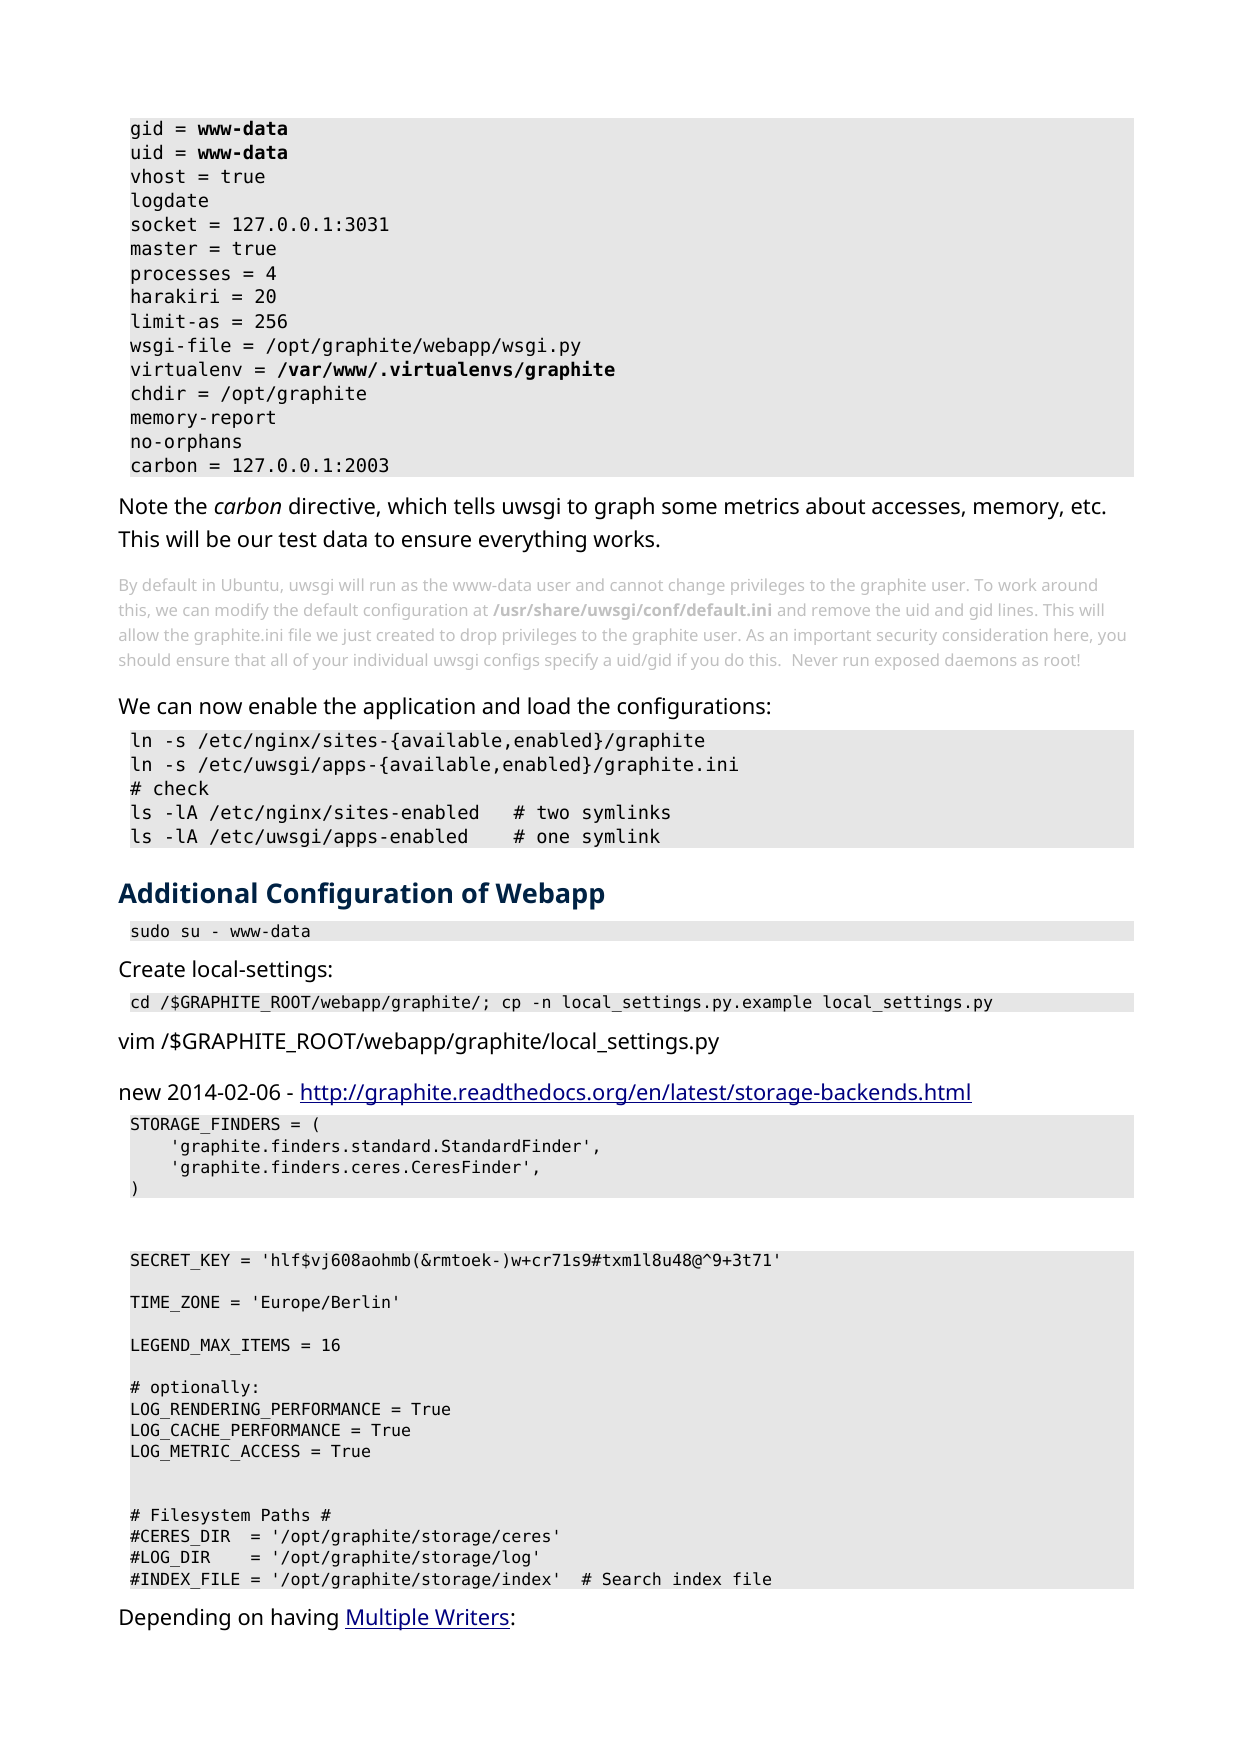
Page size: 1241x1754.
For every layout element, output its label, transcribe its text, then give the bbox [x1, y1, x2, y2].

text cd /$GRAPHITE_ROOT/webapp/graphite/; cp -n local_settings.py.example local_settings.py [130, 993, 1134, 1012]
text master = true [130, 238, 1134, 260]
text chdir = /opt/graphite [367, 383, 1134, 405]
text new 2014-02-06 - http://graphite.readthedocs.org/en/latest/storage-backends.html [118, 1077, 1134, 1106]
text #CERES_DIR = '/opt/graphite/storage/ceres' [130, 1527, 1134, 1546]
text virtualenv = /var/www/.virtualenvs/graphite [615, 359, 1134, 381]
text Note the carbon directive, which tells uwsgi to graph some metrics about accesses, memory, etc. This will be our test data to ensure everything works. [118, 491, 1134, 553]
text ln -s /etc/uwsgi/apps-{available,enabled}/graphite.ini [739, 754, 1134, 776]
text uid = www-data [288, 142, 1134, 164]
text By default in Ubuntu, uwsgi will run as the www-data user and cannot change privileges to the graphite user. To work around this, we can modify the default configuration at /usr/share/uwsgi/conf/default.ini and remove the uid and gid lines. This will allow the graphite.ini file we just created to drop privileges to the graphite user. As an important security consideration here, you should ensure that all of your individual uwsgi configs specify a uid/gid if you do this. Never run exposed daemons as root! [118, 574, 1134, 671]
text #INDEX_FILE = '/opt/graphite/storage/index' # Search index file [130, 1569, 1134, 1589]
text Create local-settings: [118, 954, 1134, 984]
text gid = www-data [288, 118, 1134, 140]
text SECRET_KEY = 'hlf$vj608aohmb(&rmtoek-)w+cr71s9#txm1l8u48@^9+3t71' [130, 1251, 1134, 1270]
text no-orphans [243, 431, 1134, 453]
subtitle Additional Configuration of Webapp [118, 875, 1134, 912]
text ) [130, 1179, 1134, 1198]
text ls -lA /etc/uwsgi/apps-enabled # one symlink [672, 826, 1134, 848]
text # Filesystem Paths # [130, 1506, 1134, 1525]
text ln -s /etc/nginx/sites-{available,enabled}/graphite [705, 730, 1134, 752]
text logdate [209, 190, 1134, 212]
text #LOG_DIR = '/opt/graphite/storage/log' [130, 1548, 1134, 1567]
text LOG_RENDERING_PERFORMANCE = True [130, 1399, 1134, 1419]
text TIME_ZONE = 'Europe/Berlin' [130, 1293, 1134, 1312]
text ls -lA /etc/nginx/sites-enabled # two symlinks [672, 802, 1134, 824]
text Depending on having Multiple Writers: [118, 1602, 1134, 1632]
text wsgi-file = /opt/graphite/webapp/wsgi.py [581, 335, 1134, 357]
text # optionally: [130, 1378, 1134, 1397]
text LOG_CACHE_PERFORMANCE = True [130, 1421, 1134, 1440]
text vhost = true [265, 166, 1134, 188]
text # check [209, 778, 1134, 800]
text STORAGE_FINDERS = ( [130, 1115, 1134, 1134]
text harakiri = 20 [277, 287, 1134, 308]
text processes = 4 [130, 262, 1134, 284]
text carbon = 127.0.0.1:2003 [389, 455, 1134, 477]
text LOG_METRIC_ACCESS = True [130, 1442, 1134, 1461]
text memory-report [277, 407, 1134, 429]
text socket = 127.0.0.1:3031 [389, 214, 1134, 236]
text 'graphite.finders.standard.StandardFinder', [130, 1136, 1134, 1156]
text LEGEND_MAX_ITEMS = 16 [130, 1336, 1134, 1355]
text vim /$GRAPHITE_ROOT/webapp/graphite/local_settings.py [118, 1026, 1134, 1056]
text 'graphite.finders.ceres.CeresFinder', [130, 1158, 1134, 1177]
text limit-as = 256 [288, 311, 1134, 332]
text We can now enable the application and load the configurations: [118, 691, 1134, 721]
text sudo su - www-data [130, 921, 1134, 941]
